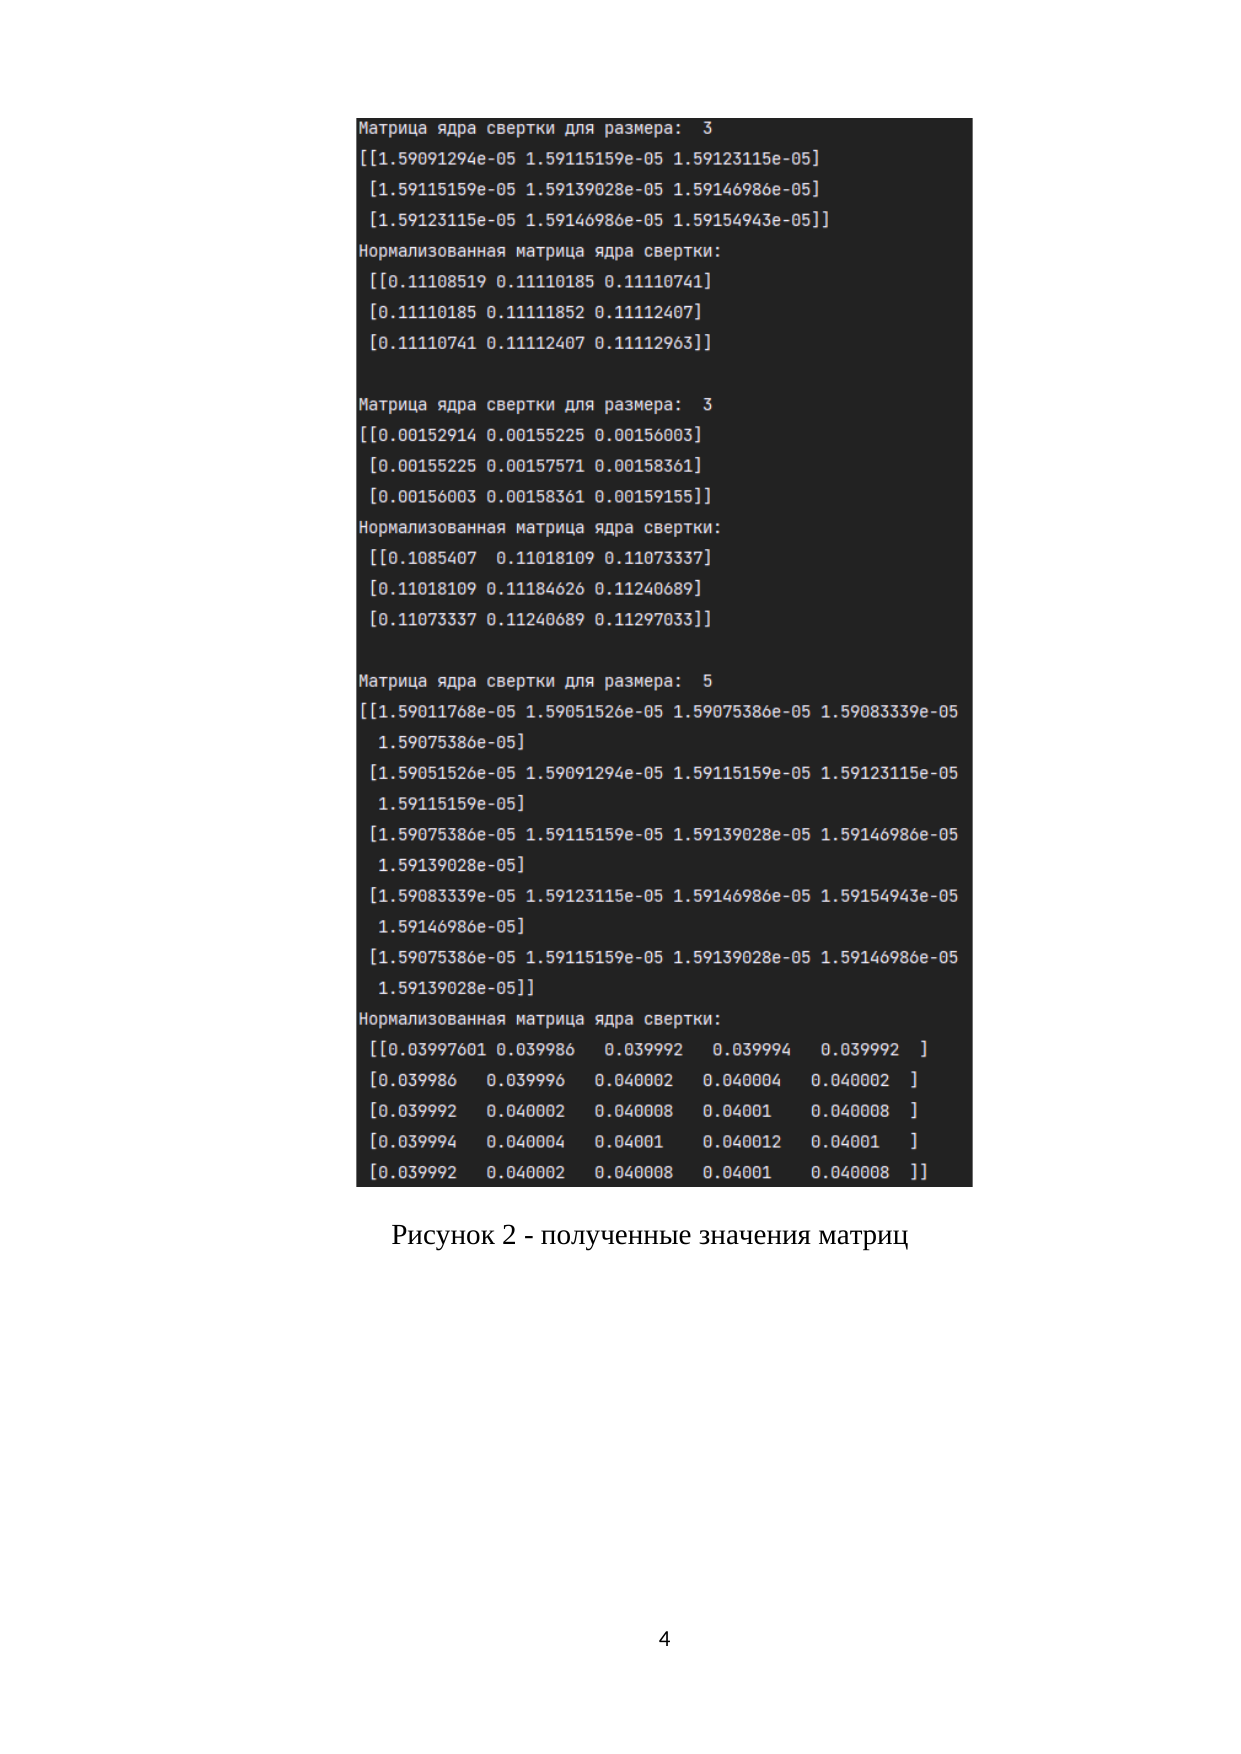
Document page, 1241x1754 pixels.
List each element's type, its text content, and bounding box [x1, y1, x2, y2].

text Рисунок 2 - полученные значения матриц [148, 722, 1152, 1251]
picture [356, 118, 973, 1187]
